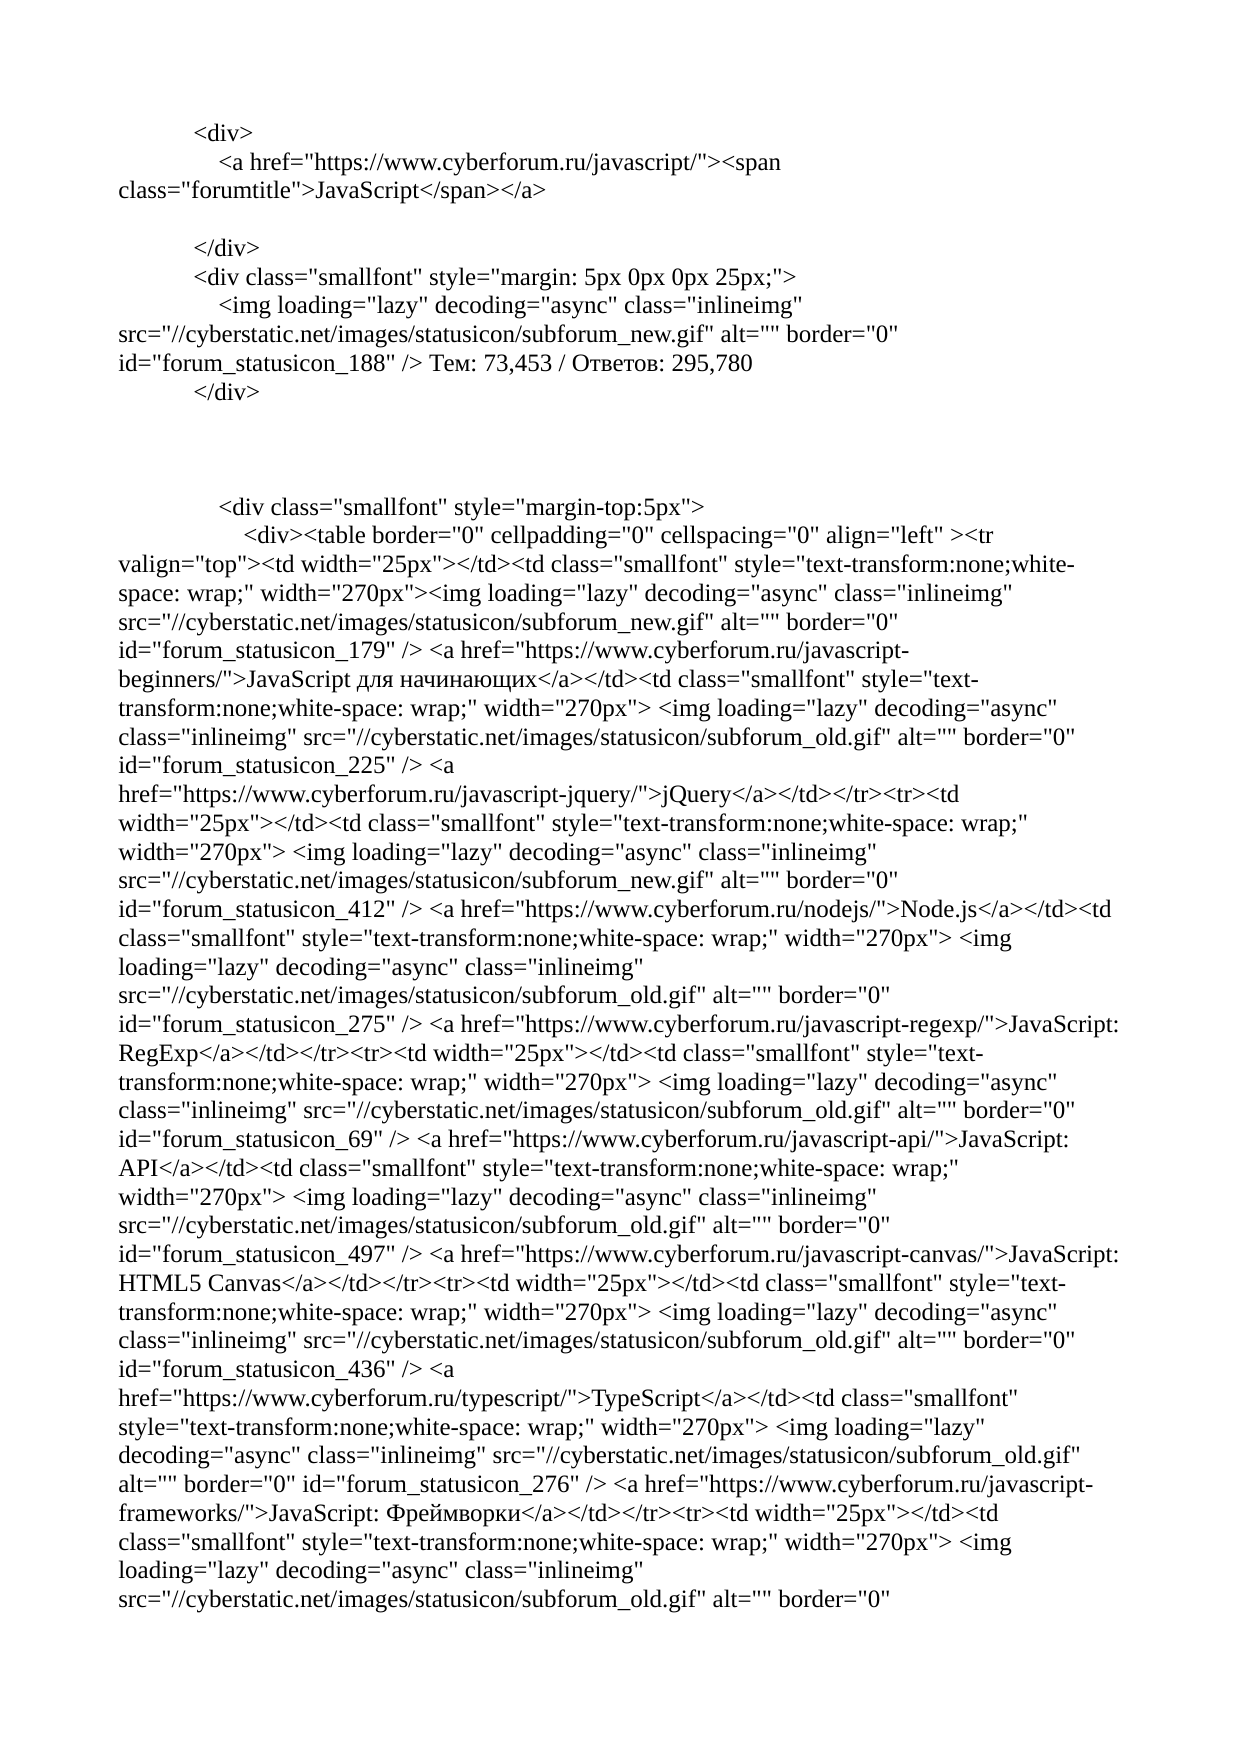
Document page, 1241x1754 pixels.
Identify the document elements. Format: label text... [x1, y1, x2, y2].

text </div> [118, 233, 1122, 262]
text <div class="smallfont" style="margin-top:5px"> [118, 492, 1122, 521]
text <div class="smallfont" style="margin: 5px 0px 0px 25px;"> [118, 262, 1122, 291]
text <a href="https://www.cyberforum.ru/javascript/"><span class="forumtitle">JavaScript</span></a> [118, 147, 1122, 204]
text <div><table border="0" cellpadding="0" cellspacing="0" align="left" ><tr valign="top"><td width="25px"></td><td class="smallfont" style="text-transform:none;white-space: wrap;" width="270px"><img loading="lazy" decoding="async" class="inlineimg" src="//cyberstatic.net/images/statusicon/subforum_new.gif" alt="" border="0" id="forum_statusicon_179" /> <a href="https://www.cyberforum.ru/javascript-beginners/">JavaScript для начинающих</a></td><td class="smallfont" style="text-transform:none;white-space: wrap;" width="270px"> <img loading="lazy" decoding="async" class="inlineimg" src="//cyberstatic.net/images/statusicon/subforum_old.gif" alt="" border="0" id="forum_statusicon_225" /> <a href="https://www.cyberforum.ru/javascript-jquery/">jQuery</a></td></tr><tr><td width="25px"></td><td class="smallfont" style="text-transform:none;white-space: wrap;" width="270px"> <img loading="lazy" decoding="async" class="inlineimg" src="//cyberstatic.net/images/statusicon/subforum_new.gif" alt="" border="0" id="forum_statusicon_412" /> <a href="https://www.cyberforum.ru/nodejs/">Node.js</a></td><td class="smallfont" style="text-transform:none;white-space: wrap;" width="270px"> <img loading="lazy" decoding="async" class="inlineimg" src="//cyberstatic.net/images/statusicon/subforum_old.gif" alt="" border="0" id="forum_statusicon_275" /> <a href="https://www.cyberforum.ru/javascript-regexp/">JavaScript: RegExp</a></td></tr><tr><td width="25px"></td><td class="smallfont" style="text-transform:none;white-space: wrap;" width="270px"> <img loading="lazy" decoding="async" class="inlineimg" src="//cyberstatic.net/images/statusicon/subforum_old.gif" alt="" border="0" id="forum_statusicon_69" /> <a href="https://www.cyberforum.ru/javascript-api/">JavaScript: API</a></td><td class="smallfont" style="text-transform:none;white-space: wrap;" width="270px"> <img loading="lazy" decoding="async" class="inlineimg" src="//cyberstatic.net/images/statusicon/subforum_old.gif" alt="" border="0" id="forum_statusicon_497" /> <a href="https://www.cyberforum.ru/javascript-canvas/">JavaScript: HTML5 Canvas</a></td></tr><tr><td width="25px"></td><td class="smallfont" style="text-transform:none;white-space: wrap;" width="270px"> <img loading="lazy" decoding="async" class="inlineimg" src="//cyberstatic.net/images/statusicon/subforum_old.gif" alt="" border="0" id="forum_statusicon_436" /> <a href="https://www.cyberforum.ru/typescript/">TypeScript</a></td><td class="smallfont" style="text-transform:none;white-space: wrap;" width="270px"> <img loading="lazy" decoding="async" class="inlineimg" src="//cyberstatic.net/images/statusicon/subforum_old.gif" alt="" border="0" id="forum_statusicon_276" /> <a href="https://www.cyberforum.ru/javascript-frameworks/">JavaScript: Фреймворки</a></td></tr><tr><td width="25px"></td><td class="smallfont" style="text-transform:none;white-space: wrap;" width="270px"> <img loading="lazy" decoding="async" class="inlineimg" src="//cyberstatic.net/images/statusicon/subforum_old.gif" alt="" border="0" [118, 521, 1122, 1613]
text <img loading="lazy" decoding="async" class="inlineimg" src="//cyberstatic.net/images/statusicon/subforum_new.gif" alt="" border="0" id="forum_statusicon_188" /> Тем: 73,453 / Ответов: 295,780 [118, 291, 1122, 377]
text <div> [118, 118, 1122, 147]
text </div> [118, 377, 1122, 406]
